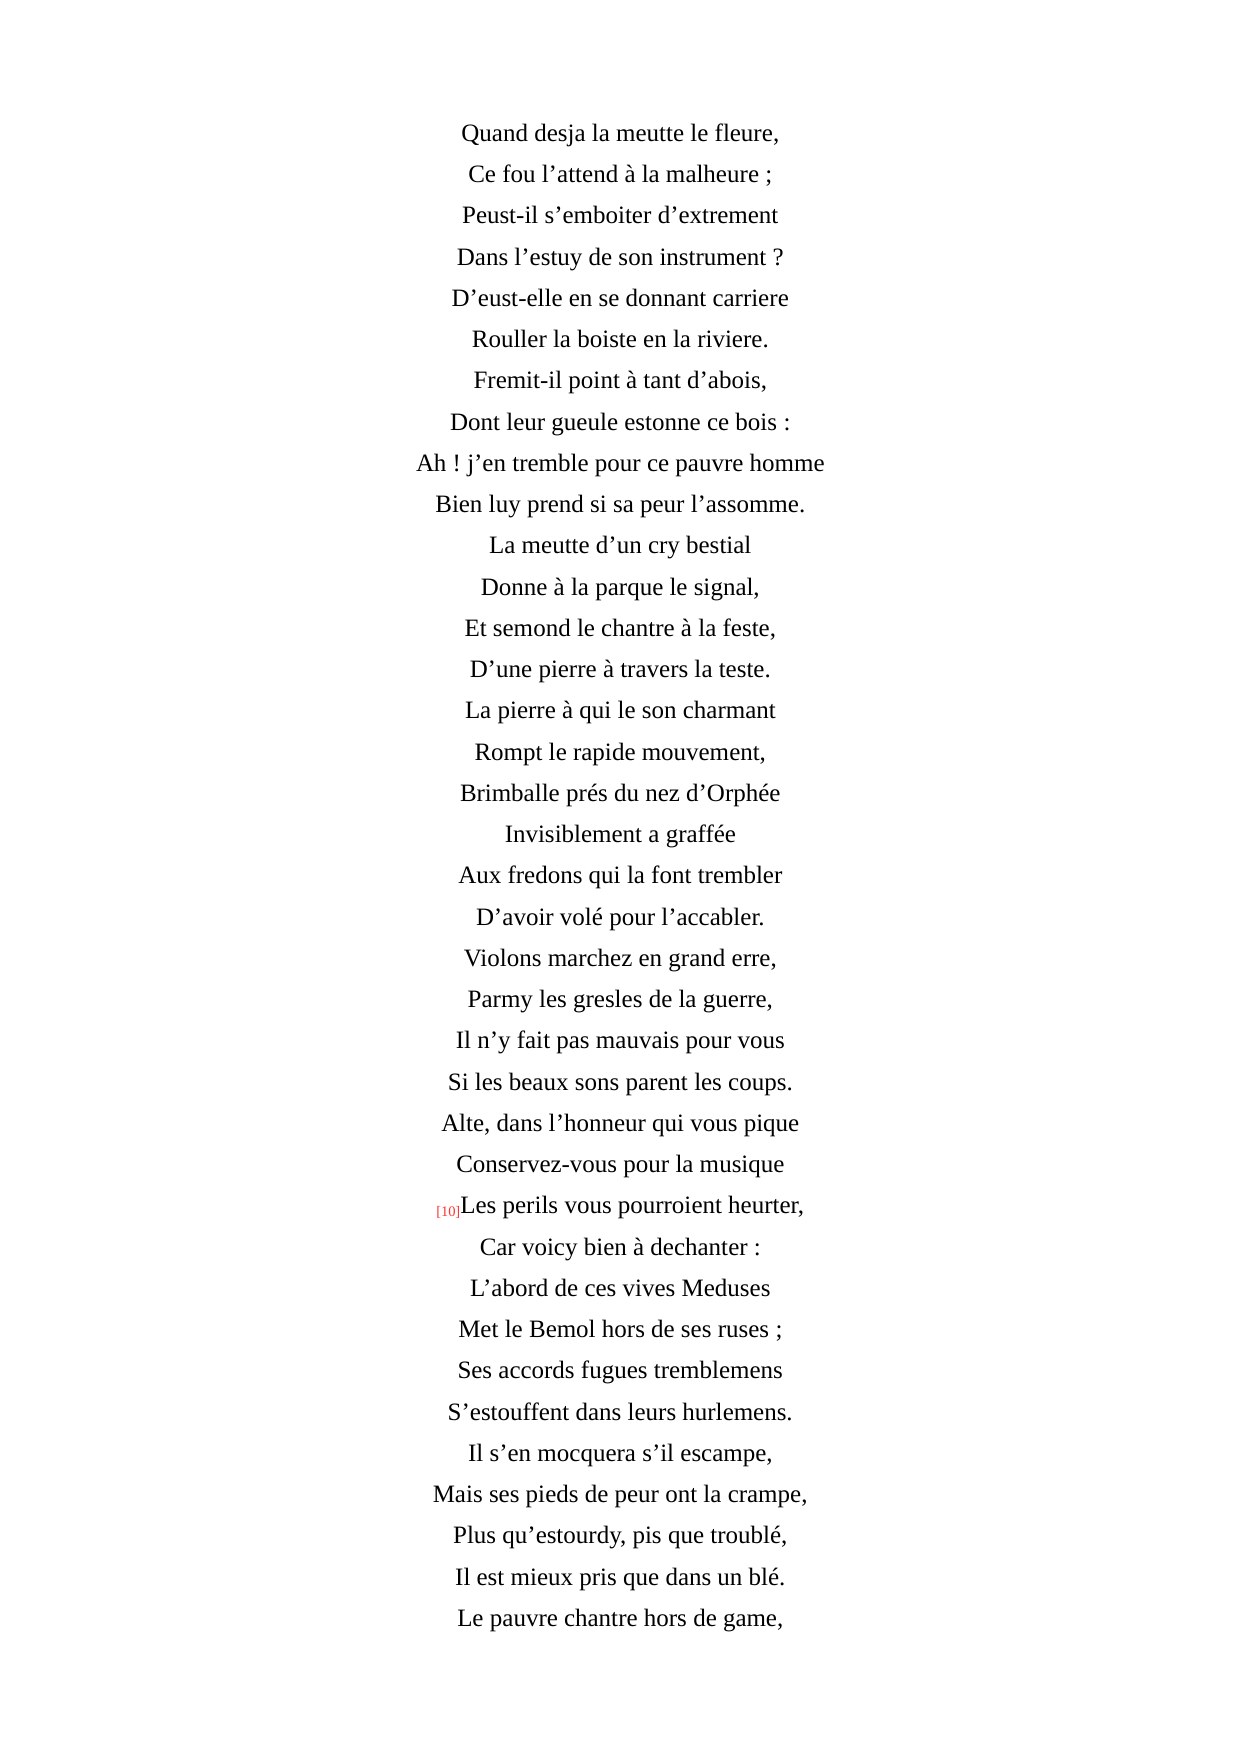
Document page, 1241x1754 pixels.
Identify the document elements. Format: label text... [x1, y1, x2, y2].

text Il s’en mocquera s’il escampe, [118, 1438, 1122, 1467]
text Dans l’estuy de son instrument ? [118, 242, 1122, 271]
text La pierre à qui le son charmant [118, 696, 1122, 724]
text [10]Les perils vous pourroient heurter, [118, 1191, 1122, 1219]
text Quand desja la meutte le fleure, [118, 118, 1122, 147]
text Ses accords fugues tremblemens [118, 1356, 1122, 1384]
text Dont leur gueule estonne ce bois : [118, 407, 1122, 436]
text Met le Bemol hors de ses ruses ; [118, 1314, 1122, 1343]
text L’abord de ces vives Meduses [118, 1273, 1122, 1302]
text Conservez-vous pour la musique [118, 1149, 1122, 1178]
text Bien luy prend si sa peur l’assomme. [118, 489, 1122, 518]
text Et semond le chantre à la feste, [118, 613, 1122, 642]
text Peust-il s’emboiter d’extrement [118, 201, 1122, 229]
text Il n’y fait pas mauvais pour vous [118, 1026, 1122, 1054]
text Si les beaux sons parent les coups. [118, 1067, 1122, 1096]
text Car voicy bien à dechanter : [118, 1232, 1122, 1261]
text Parmy les gresles de la guerre, [118, 984, 1122, 1013]
text Rouller la boiste en la riviere. [118, 324, 1122, 353]
text D’eust-elle en se donnant carriere [118, 283, 1122, 312]
text Violons marchez en grand erre, [118, 943, 1122, 972]
text Plus qu’estourdy, pis que troublé, [118, 1521, 1122, 1549]
text D’avoir volé pour l’accabler. [118, 902, 1122, 931]
text Ah ! j’en tremble pour ce pauvre homme [118, 448, 1122, 477]
text Fremit-il point à tant d’abois, [118, 366, 1122, 394]
text Invisiblement a graffée [118, 819, 1122, 848]
text Mais ses pieds de peur ont la crampe, [118, 1479, 1122, 1508]
text Il est mieux pris que dans un blé. [118, 1562, 1122, 1591]
text Ce fou l’attend à la malheure ; [118, 159, 1122, 188]
text D’une pierre à travers la teste. [118, 654, 1122, 683]
text Le pauvre chantre hors de game, [118, 1603, 1122, 1632]
text Alte, dans l’honneur qui vous pique [118, 1108, 1122, 1137]
text Aux fredons qui la font trembler [118, 861, 1122, 889]
text Brimballe prés du nez d’Orphée [118, 778, 1122, 807]
text Rompt le rapide mouvement, [118, 737, 1122, 766]
text Donne à la parque le signal, [118, 572, 1122, 601]
text La meutte d’un cry bestial [118, 531, 1122, 559]
text S’estouffent dans leurs hurlemens. [118, 1397, 1122, 1426]
